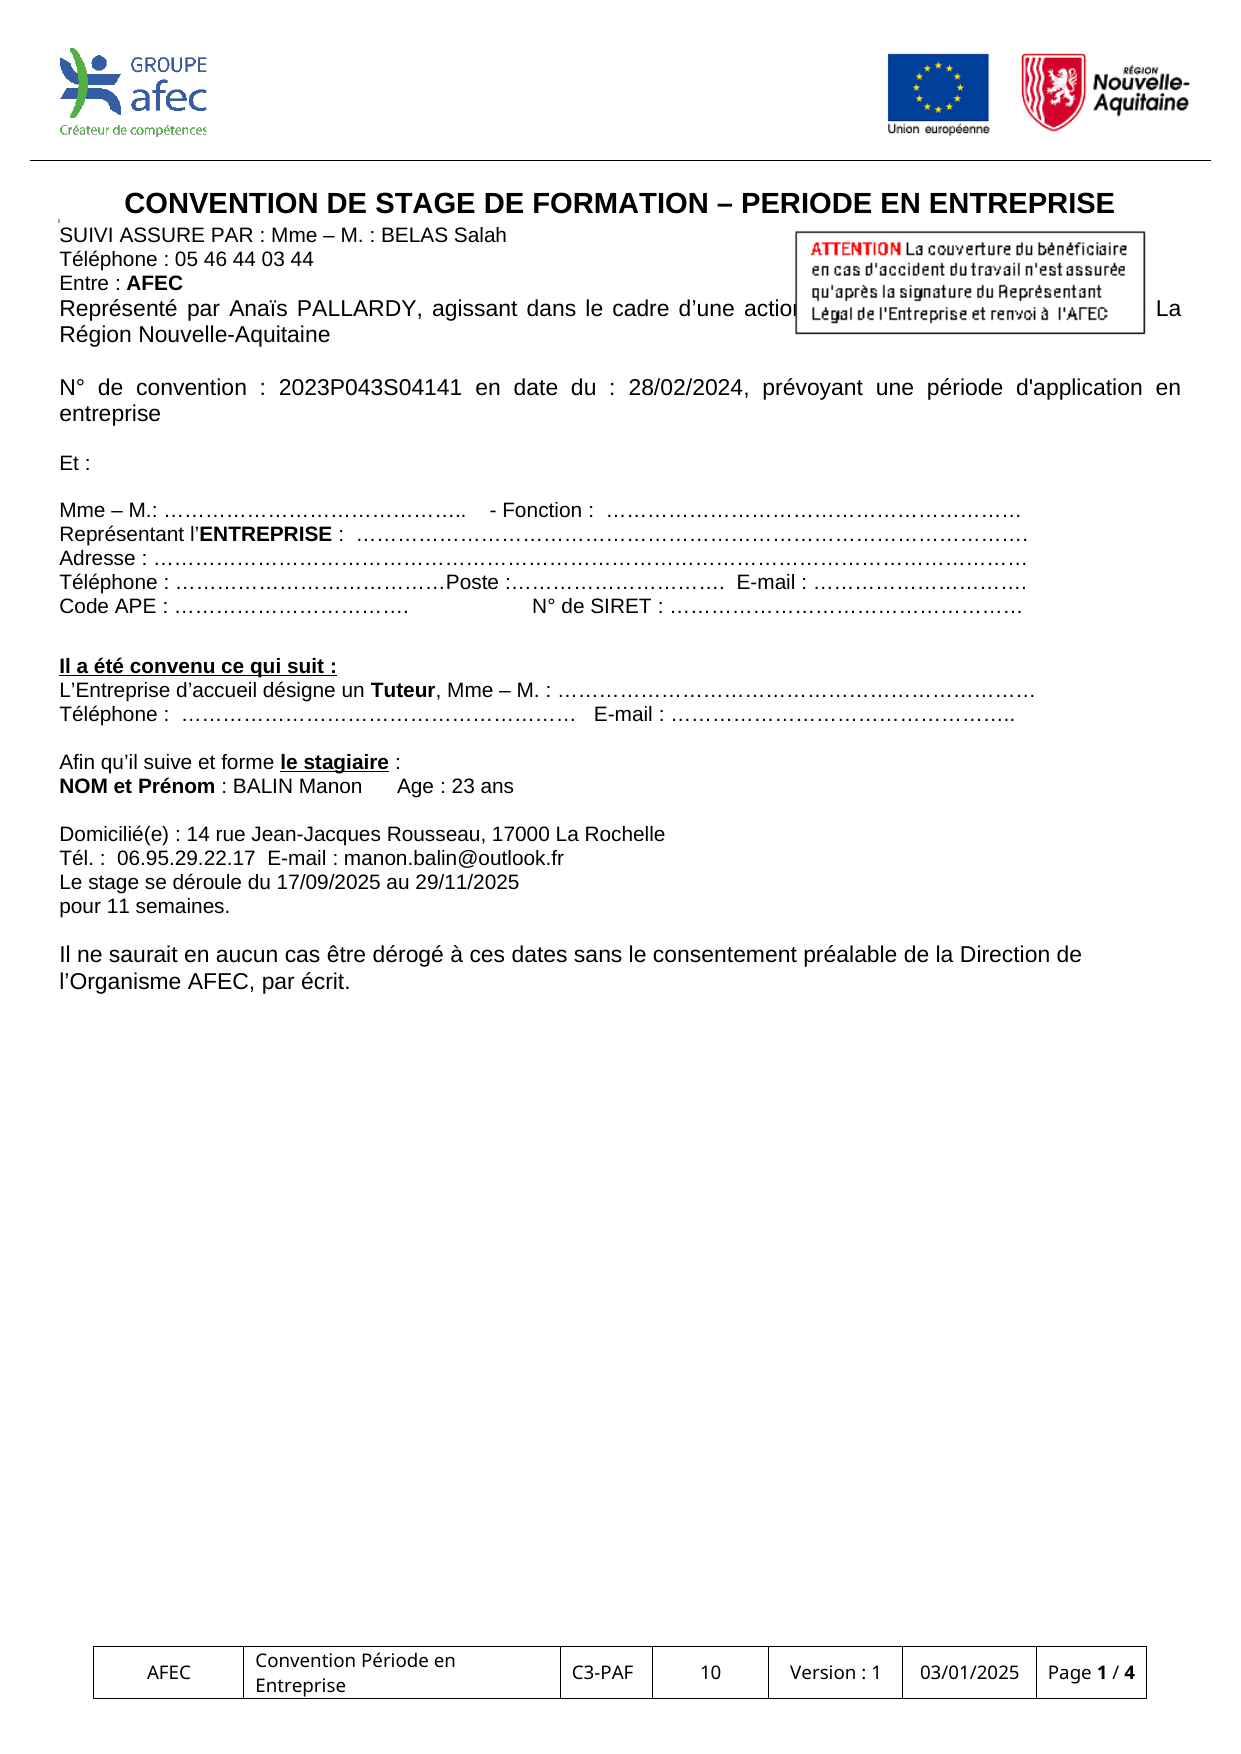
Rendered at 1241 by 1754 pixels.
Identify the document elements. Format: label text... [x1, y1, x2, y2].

text Téléphone : ………………………………………………… E-mail : ………………………………………….. [59, 702, 1181, 726]
text SUIVI ASSURE PAR : Mme – M. : BELAS Salah [59, 223, 1181, 247]
text Représenté par Anaïs PALLARDY, agissant dans le cadre d’une action de formation conventionnée par La Région Nouvelle-Aquitaine [59, 294, 1181, 347]
text Le stage se déroule du 17/09/2025 au 29/11/2025 [59, 869, 1181, 893]
text Mme – M.: …………………………………….. - Fonction : …………………………………………………… [59, 498, 1181, 522]
text Et : [59, 450, 1181, 474]
text pour 11 semaines. [59, 893, 1181, 917]
text Téléphone : …………………………………Poste :…………………………. E-mail : …………………………. [59, 570, 1181, 594]
text Représentant l’ENTREPRISE : ……………………………………………………………………………………. [59, 522, 1181, 546]
text Afin qu’il suive et forme le stagiaire : [59, 750, 1181, 774]
text Il ne saurait en aucun cas être dérogé à ces dates sans le consentement préalable de la Direction de l’Organisme AFEC, par écrit. [59, 941, 1181, 994]
text [1146, 247, 1181, 271]
text N° de convention : 2023P043S04141 en date du : 28/02/2024, prévoyant une période d'application en entreprise [59, 374, 1181, 426]
text Domicilié(e) : 14 rue Jean-Jacques Rousseau, 17000 La Rochelle [59, 822, 1181, 846]
text Il a été convenu ce qui suit : [59, 654, 1181, 678]
text Code APE : ……………………………. N° de SIRET : …………………………………………… [59, 594, 1181, 642]
text [1146, 271, 1181, 294]
text L’Entreprise d’accueil désigne un Tuteur, Mme – M. : …………………………………………………………… [59, 678, 1181, 702]
text NOM et Prénom : BALIN Manon Age : 23 ans [59, 774, 1181, 798]
text Téléphone : 05 46 44 03 44 [59, 247, 795, 271]
text Tél. : 06.95.29.22.17 E-mail : manon.balin@outlook.fr [59, 846, 1181, 869]
text Entre : AFEC [59, 271, 795, 294]
subtitle CONVENTION DE STAGE DE FORMATION – PERIODE EN ENTREPRISE [59, 186, 1181, 219]
text Adresse : ……………………………………………………………………………………………………………… [59, 546, 1181, 570]
